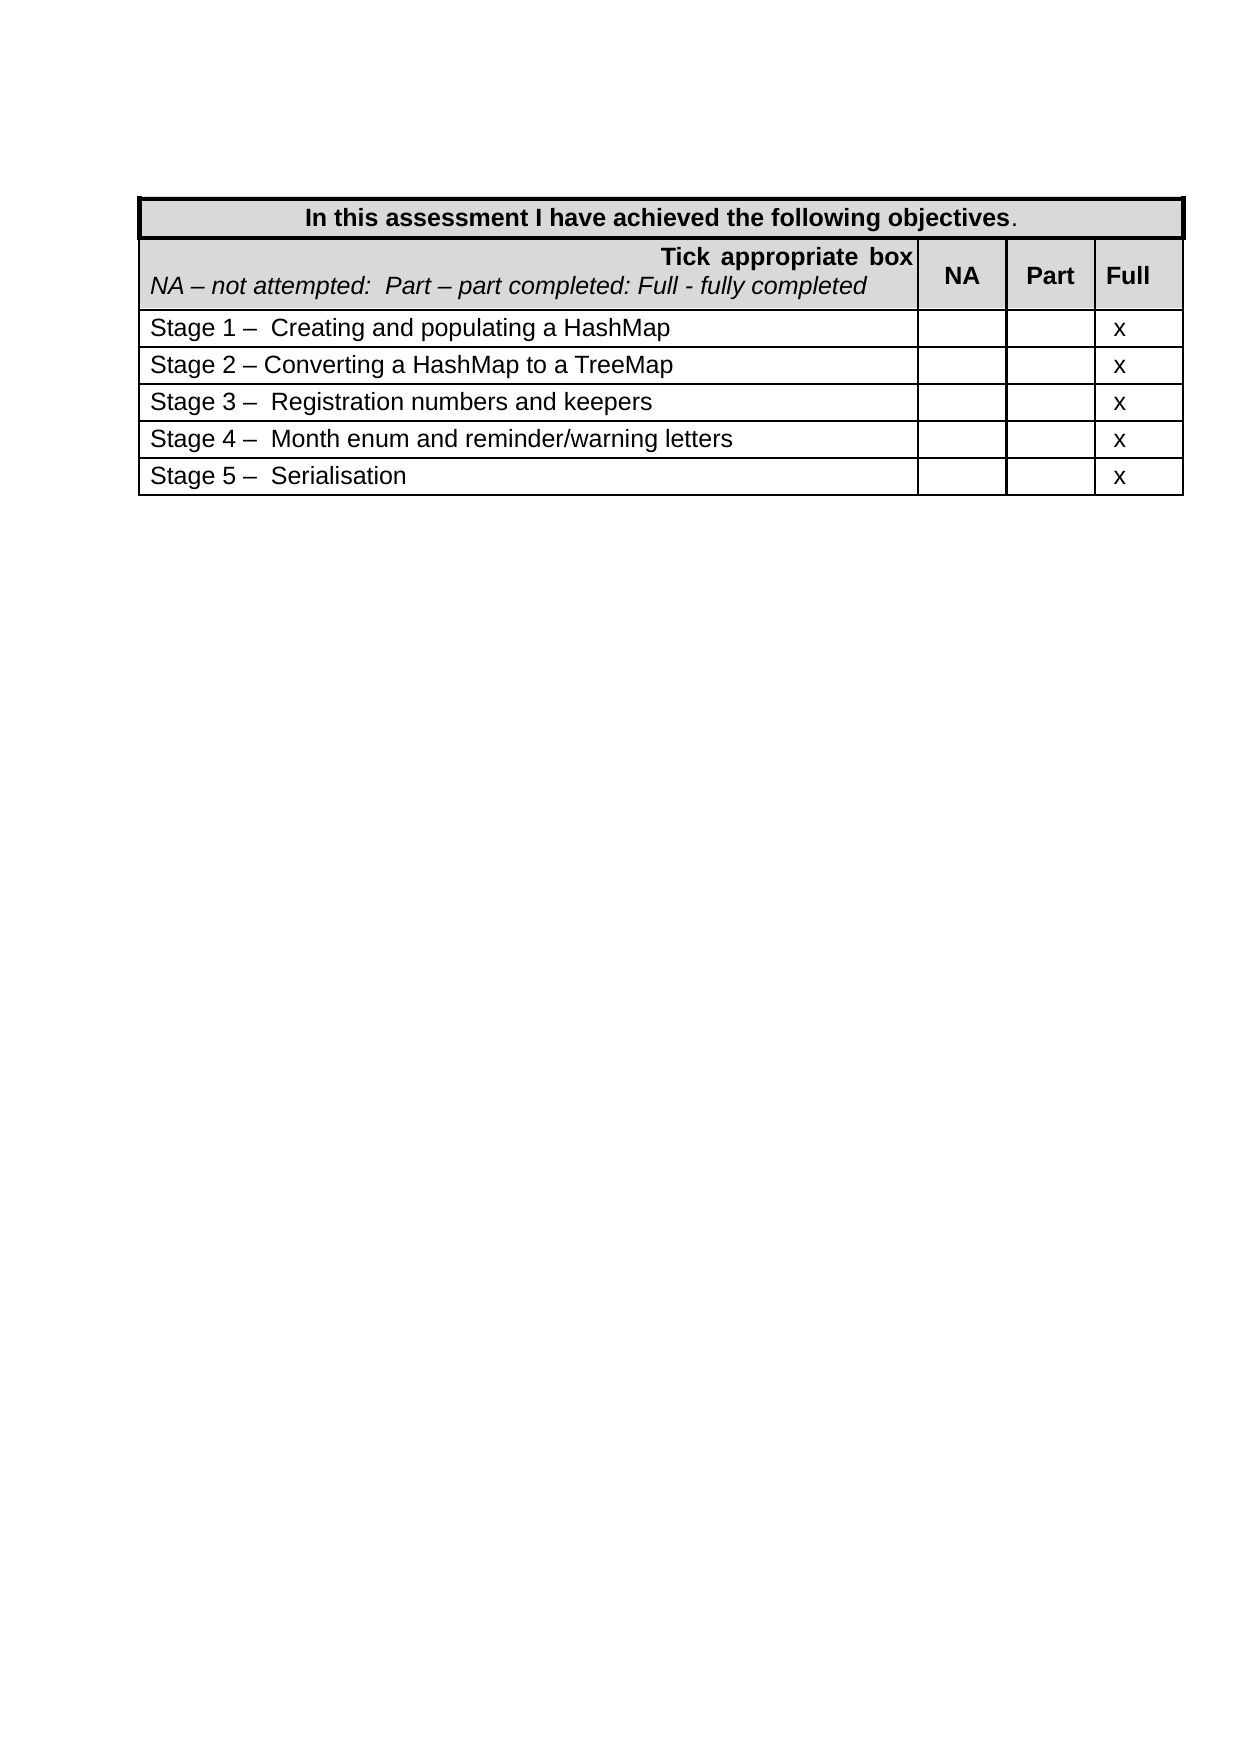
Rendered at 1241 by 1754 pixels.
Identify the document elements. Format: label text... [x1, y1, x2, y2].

table_cell [919, 385, 1005, 420]
table_cell Full [1096, 240, 1182, 308]
table_cell Stage 1 – Creating and populating a HashMap [140, 311, 917, 346]
table_cell [919, 459, 1005, 494]
table_cell [919, 422, 1005, 457]
table_header [1095, 201, 1181, 236]
table_cell x [1096, 385, 1182, 420]
table_cell NA [919, 240, 1005, 308]
table_cell Tick appropriate box NA – not attempted: Part – part completed: Full - fully completed [140, 240, 917, 308]
table_cell Stage 5 – Serialisation [140, 459, 917, 494]
table_cell [1008, 385, 1094, 420]
table_cell x [1096, 459, 1182, 494]
table_cell Stage 3 – Registration numbers and keepers [140, 385, 917, 420]
table_cell Part [1008, 240, 1094, 308]
table_cell [1008, 422, 1094, 457]
table_cell x [1096, 311, 1182, 346]
table_cell [1008, 459, 1094, 494]
table_cell Stage 4 – Month enum and reminder/warning letters [140, 422, 917, 457]
table_cell [1008, 311, 1094, 346]
table_header In this assessment I have achieved the following objectives. [142, 201, 1095, 236]
table_cell [919, 348, 1005, 383]
table_cell [1008, 348, 1094, 383]
table_cell x [1096, 348, 1182, 383]
table_cell x [1096, 422, 1182, 457]
table_cell [919, 311, 1005, 346]
table_cell Stage 2 – Converting a HashMap to a TreeMap [140, 348, 917, 383]
